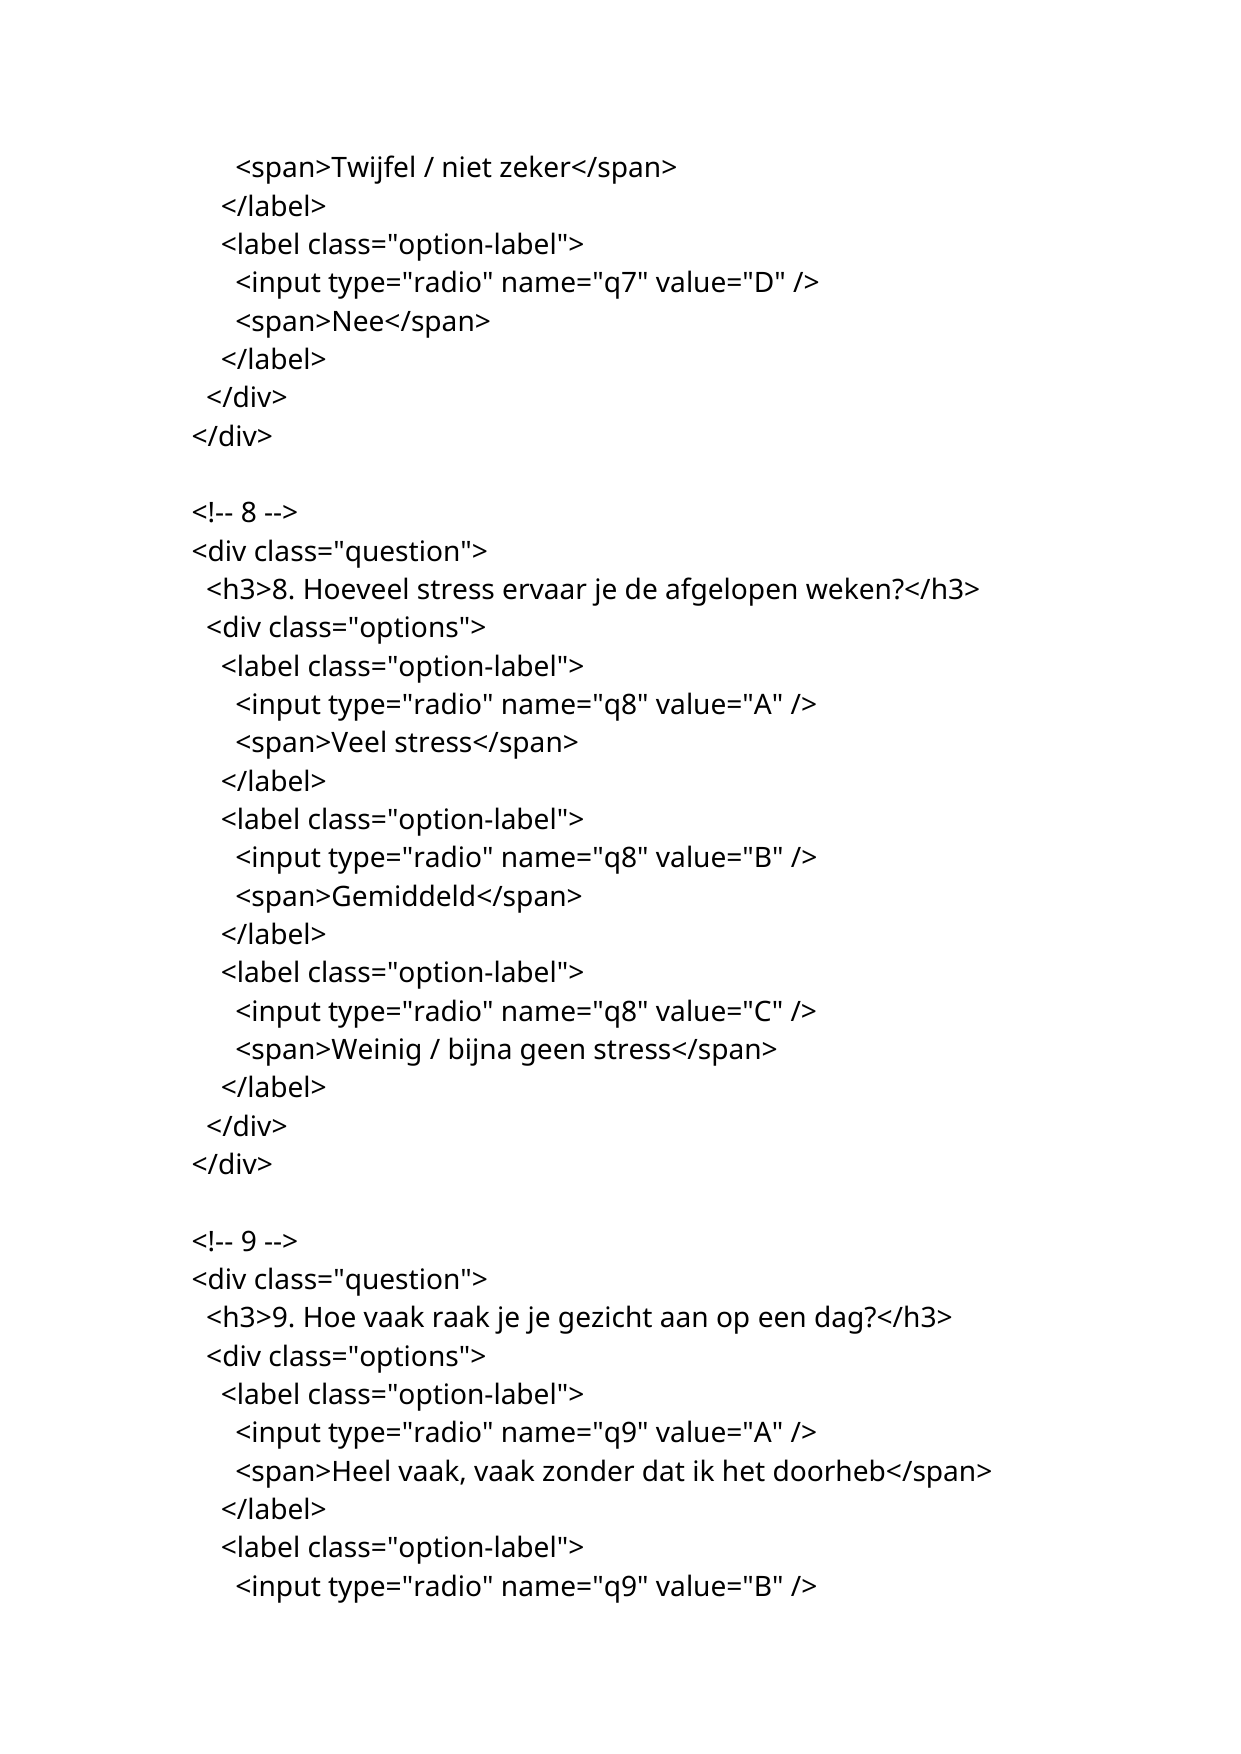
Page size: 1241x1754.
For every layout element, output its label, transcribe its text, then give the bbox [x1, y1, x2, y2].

text <!-- 8 --> [148, 493, 1093, 531]
text <label class="option-label"> [148, 953, 1093, 991]
text <h3>8. Hoeveel stress ervaar je de afgelopen weken?</h3> [148, 569, 1093, 608]
text </div> [148, 1106, 1093, 1144]
text <span>Gemiddeld</span> [148, 876, 1093, 914]
text <h3>9. Hoe vaak raak je je gezicht aan op een dag?</h3> [148, 1298, 1093, 1336]
text <label class="option-label"> [148, 1528, 1093, 1566]
text </label> [148, 186, 1093, 224]
text <div class="question"> [148, 531, 1093, 569]
text <div class="options"> [148, 608, 1093, 646]
text <span>Veel stress</span> [148, 723, 1093, 761]
text <label class="option-label"> [148, 1374, 1093, 1413]
text <span>Heel vaak, vaak zonder dat ik het doorheb</span> [148, 1451, 1093, 1489]
text <span>Twijfel / niet zeker</span> [148, 148, 1093, 186]
text <label class="option-label"> [148, 799, 1093, 838]
text <div class="options"> [148, 1336, 1093, 1374]
text <div class="question"> [148, 1259, 1093, 1298]
text <input type="radio" name="q9" value="B" /> [148, 1566, 1093, 1604]
text <input type="radio" name="q9" value="A" /> [148, 1413, 1093, 1451]
text <input type="radio" name="q8" value="B" /> [148, 838, 1093, 876]
text </label> [148, 339, 1093, 378]
text </div> [148, 378, 1093, 416]
text </label> [148, 1068, 1093, 1106]
text <label class="option-label"> [148, 224, 1093, 263]
text </label> [148, 914, 1093, 953]
text <input type="radio" name="q8" value="A" /> [148, 684, 1093, 723]
text <span>Weinig / bijna geen stress</span> [148, 1029, 1093, 1068]
text </div> [148, 1144, 1093, 1183]
text </div> [148, 416, 1093, 454]
text <input type="radio" name="q8" value="C" /> [148, 991, 1093, 1029]
text </label> [148, 761, 1093, 799]
text </label> [148, 1489, 1093, 1528]
text <label class="option-label"> [148, 646, 1093, 684]
text <span>Nee</span> [148, 301, 1093, 339]
text <input type="radio" name="q7" value="D" /> [148, 263, 1093, 301]
text <!-- 9 --> [148, 1221, 1093, 1259]
